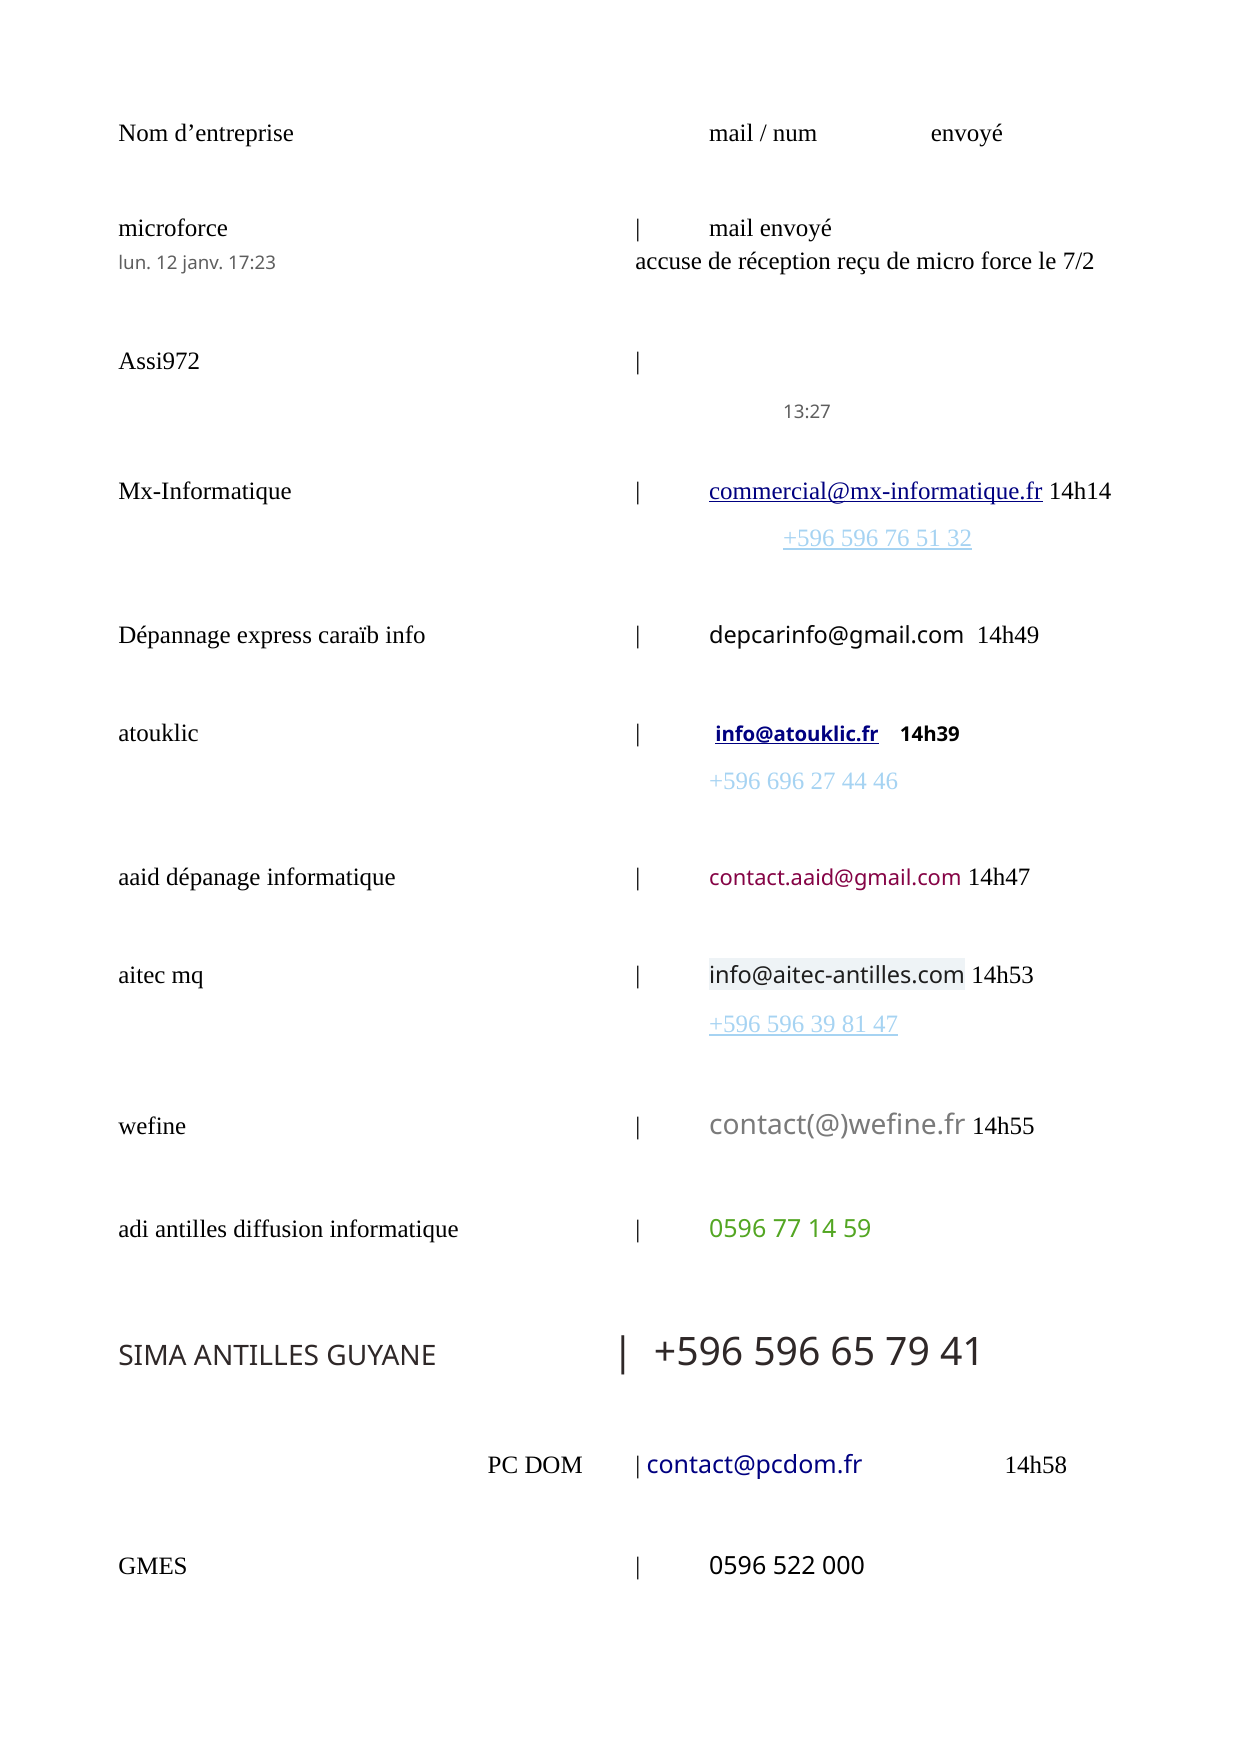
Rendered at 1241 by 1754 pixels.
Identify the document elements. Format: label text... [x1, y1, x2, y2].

text Mx-Informatique | commercial@mx-informatique.fr 14h14 [118, 476, 1122, 505]
text adi antilles diffusion informatique | 0596 77 14 59 [118, 1211, 1122, 1245]
text PC DOM | contact@pcdom.fr 14h58 [118, 1447, 1122, 1481]
text Dépannage express caraïb info | depcarinfo@gmail.com 14h49 [118, 619, 1122, 651]
text GMES | 0596 522 000 [118, 1548, 1122, 1582]
text wefine | contact(@)wefine.fr 14h55 [118, 1105, 1122, 1143]
text 13:27 le 7/2/26 [118, 395, 1122, 457]
text aaid dépanage informatique | contact.aaid@gmail.com 14h47 [118, 862, 1122, 892]
text +596 596 39 81 47 [118, 1009, 1122, 1038]
text +596 696 27 44 46 [118, 766, 1122, 795]
text aitec mq | info@aitec-antilles.com 14h53 [118, 958, 1122, 990]
text SIMA ANTILLES GUYANE | +596 596 65 79 41 [118, 1323, 1122, 1377]
text +596 596 76 51 32 [118, 523, 1122, 552]
text microforce | mail envoyé lun. 12 janv. 17:23 accuse de réception reçu de micro force le 7/2 [118, 213, 1122, 275]
text Assi972 | contact@assi972.com [118, 342, 1122, 376]
text Nom d’entreprise mail / num envoyé [118, 118, 1122, 147]
text atouklic | info@atouklic.fr 14h39 [118, 718, 1122, 747]
